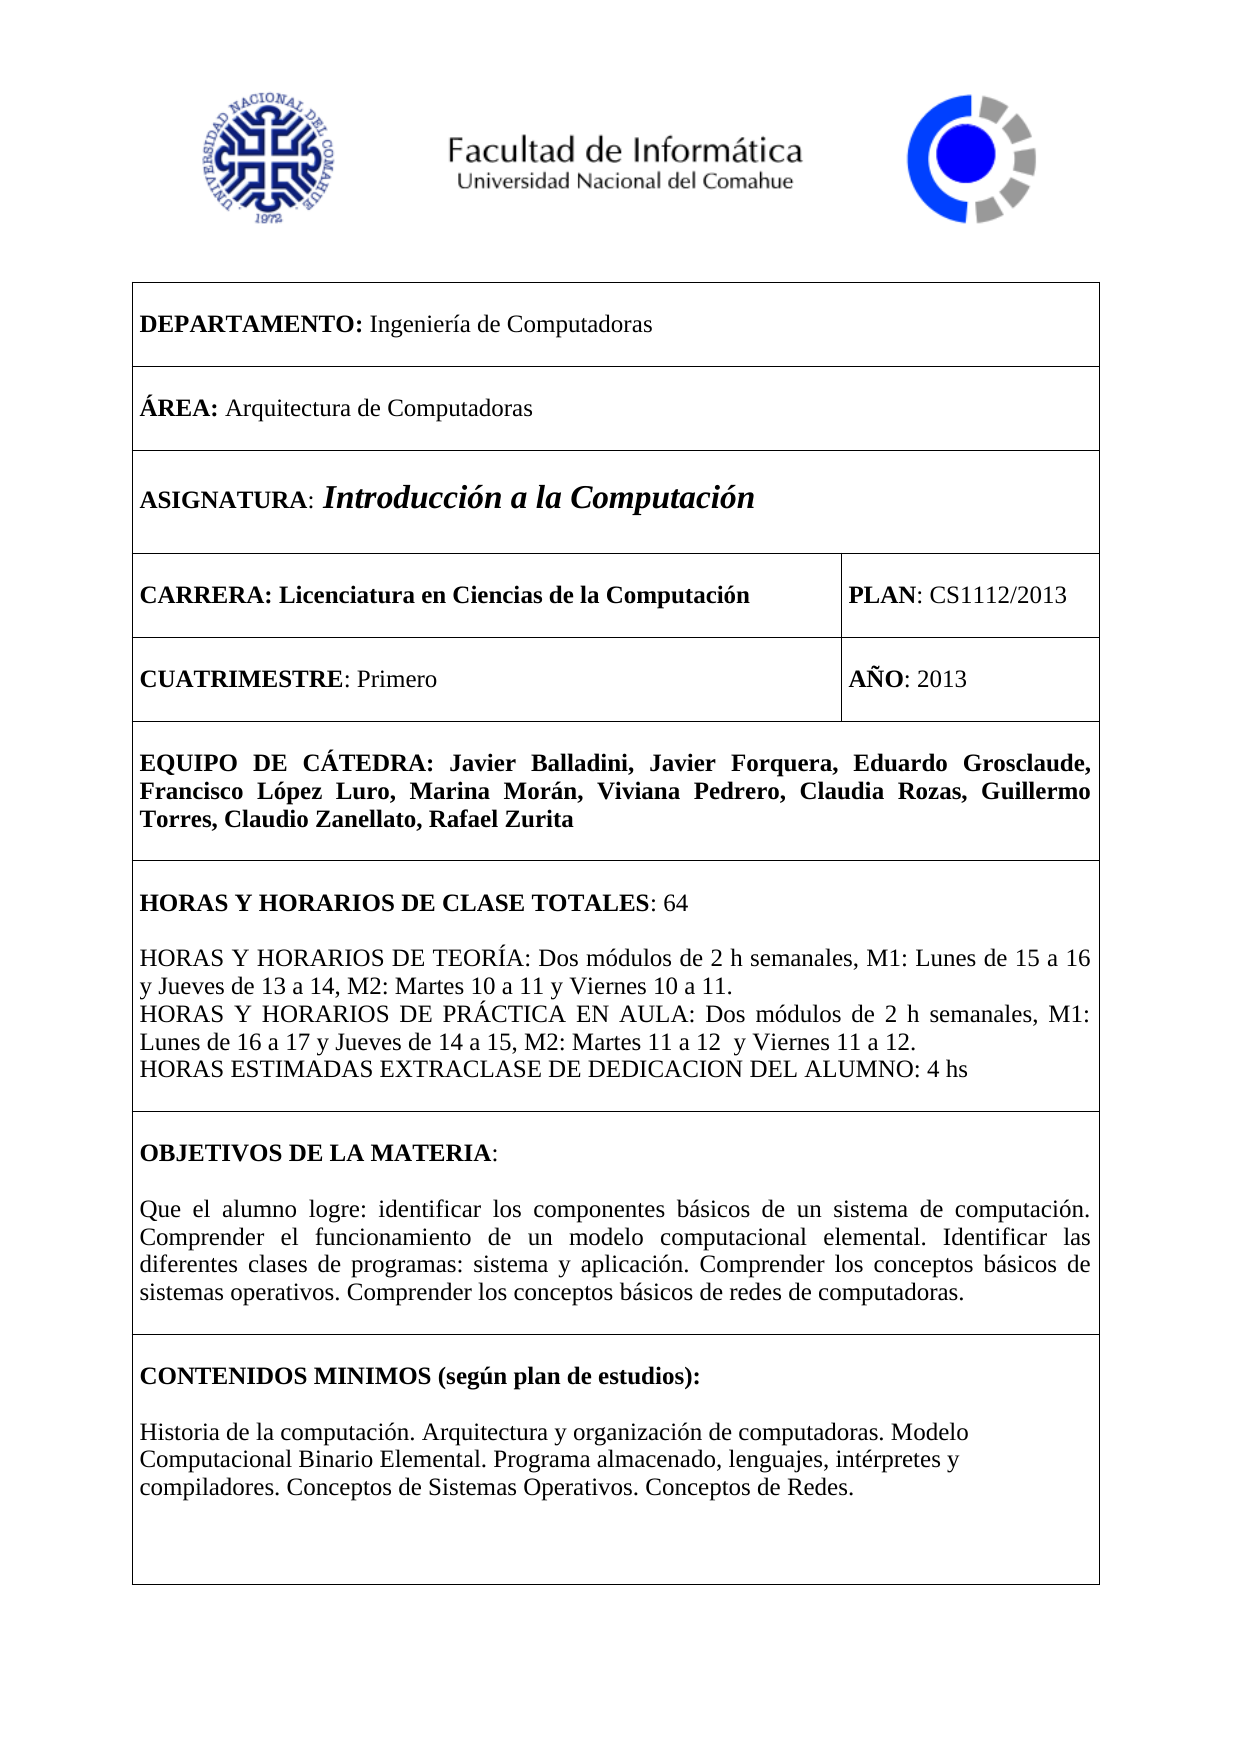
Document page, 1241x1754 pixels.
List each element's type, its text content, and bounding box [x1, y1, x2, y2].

table_cell CONTENIDOS MINIMOS (según plan de estudios): Historia de la computación. Arquitectura y organización de computadoras. Modelo Computacional Binario Elemental. Programa almacenado, lenguajes, intérpretes y compiladores. Conceptos de Sistemas Operativos. Conceptos de Redes. [133, 1335, 1099, 1584]
picture [177, 73, 1063, 253]
table_cell OBJETIVOS DE LA MATERIA: Que el alumno logre: identificar los componentes básicos de un sistema de computación. Comprender el funcionamiento de un modelo computacional elemental. Identificar las diferentes clases de programas: sistema y aplicación. Comprender los conceptos básicos de sistemas operativos. Comprender los conceptos básicos de redes de computadoras. [133, 1112, 1099, 1333]
table_cell HORAS Y HORARIOS DE CLASE TOTALES: 64 HORAS Y HORARIOS DE TEORÍA: Dos módulos de 2 h semanales, M1: Lunes de 15 a 16 y Jueves de 13 a 14, M2: Martes 10 a 11 y Viernes 10 a 11. HORAS Y HORARIOS DE PRÁCTICA EN AULA: Dos módulos de 2 h semanales, M1: Lunes de 16 a 17 y Jueves de 14 a 15, M2: Martes 11 a 12 y Viernes 11 a 12. HORAS ESTIMADAS EXTRACLASE DE DEDICACION DEL ALUMNO: 4 hs [133, 861, 1099, 1111]
table_cell CARRERA: Licenciatura en Ciencias de la Computación [133, 554, 841, 637]
table_cell AÑO: 2013 [842, 638, 1099, 721]
table_cell ASIGNATURA: Introducción a la Computación [133, 451, 1099, 552]
table_cell EQUIPO DE CÁTEDRA: Javier Balladini, Javier Forquera, Eduardo Grosclaude, Francisco López Luro, Marina Morán, Viviana Pedrero, Claudia Rozas, Guillermo Torres, Claudio Zanellato, Rafael Zurita [133, 722, 1099, 860]
table_cell PLAN: CS1112/2013 [842, 554, 1099, 637]
table_cell ÁREA: Arquitectura de Computadoras [133, 367, 1099, 450]
table_cell CUATRIMESTRE: Primero [133, 638, 841, 721]
table_header DEPARTAMENTO: Ingeniería de Computadoras [133, 283, 1099, 366]
